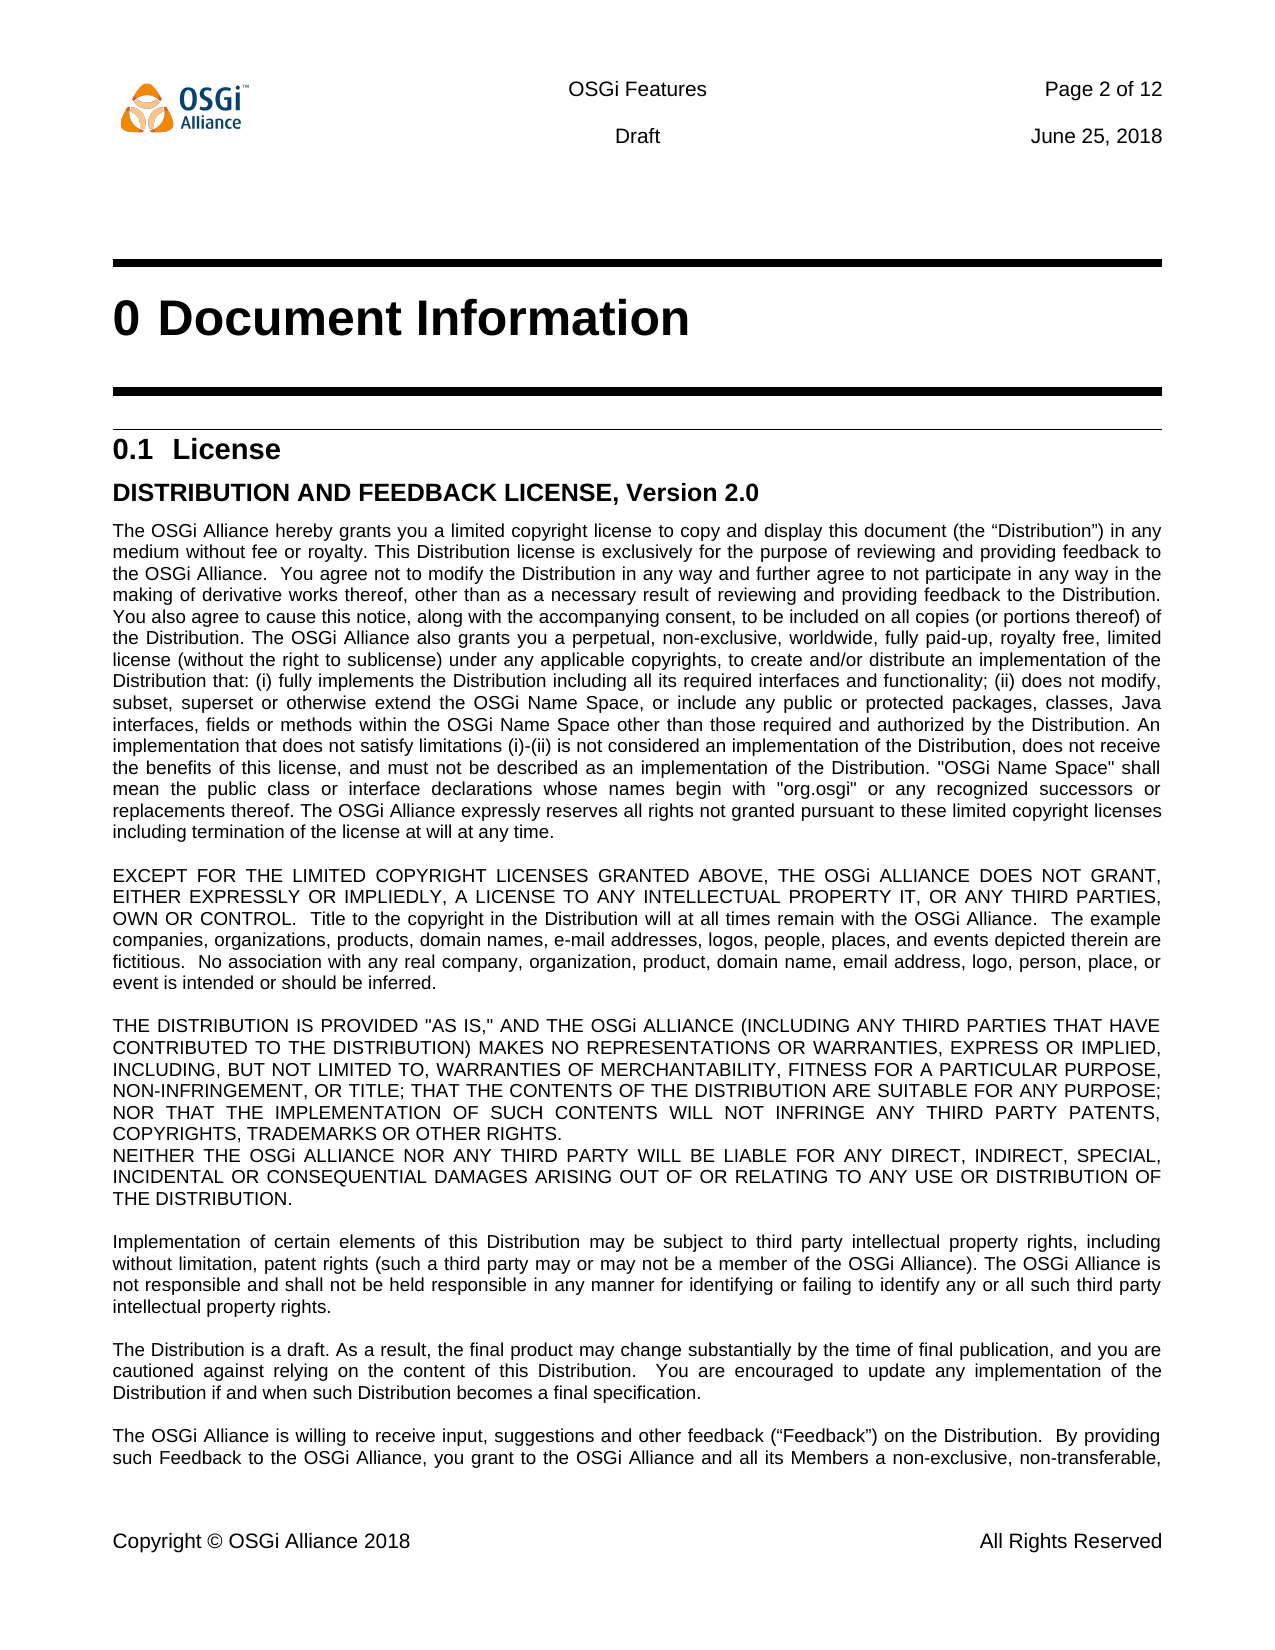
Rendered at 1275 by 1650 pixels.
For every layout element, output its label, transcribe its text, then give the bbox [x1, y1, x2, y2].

text The OSGi Alliance hereby grants you a limited copyright license to copy and display this document (the “Distribution”) in any medium without fee or royalty. This Distribution license is exclusively for the purpose of reviewing and providing feedback to the OSGi Alliance. You agree not to modify the Distribution in any way and further agree to not participate in any way in the making of derivative works thereof, other than as a necessary result of reviewing and providing feedback to the Distribution. You also agree to cause this notice, along with the accompanying consent, to be included on all copies (or portions thereof) of the Distribution. The OSGi Alliance also grants you a perpetual, non-exclusive, worldwide, fully paid-up, royalty free, limited license (without the right to sublicense) under any applicable copyrights, to create and/or distribute an implementation of the Distribution that: (i) fully implements the Distribution including all its required interfaces and functionality; (ii) does not modify, subset, superset or otherwise extend the OSGi Name Space, or include any public or protected packages, classes, Java interfaces, fields or methods within the OSGi Name Space other than those required and authorized by the Distribution. An implementation that does not satisfy limitations (i)-(ii) is not considered an implementation of the Distribution, does not receive the benefits of this license, and must not be described as an implementation of the Distribution. "OSGi Name Space" shall mean the public class or interface declarations whose names begin with "org.osgi" or any recognized successors or replacements thereof. The OSGi Alliance expressly reserves all rights not granted pursuant to these limited copyright licenses including termination of the license at will at any time. [112, 519, 1162, 843]
picture [113, 76, 257, 140]
text NEITHER THE OSGi ALLIANCE NOR ANY THIRD PARTY WILL BE LIABLE FOR ANY DIRECT, INDIRECT, SPECIAL, INCIDENTAL OR CONSEQUENTIAL DAMAGES ARISING OUT OF OR RELATING TO ANY USE OR DISTRIBUTION OF THE DISTRIBUTION. [112, 1145, 1162, 1209]
subtitle Document Information [112, 260, 1162, 396]
text EXCEPT FOR THE LIMITED COPYRIGHT LICENSES GRANTED ABOVE, THE OSGi ALLIANCE DOES NOT GRANT, EITHER EXPRESSLY OR IMPLIEDLY, A LICENSE TO ANY INTELLECTUAL PROPERTY IT, OR ANY THIRD PARTIES, OWN OR CONTROL. Title to the copyright in the Distribution will at all times remain with the OSGi Alliance. The example companies, organizations, products, domain names, e-mail addresses, logos, people, places, and events depicted therein are fictitious. No association with any real company, organization, product, domain name, email address, logo, person, place, or event is intended or should be inferred. [112, 864, 1162, 994]
text Implementation of certain elements of this Distribution may be subject to third party intellectual property rights, including without limitation, patent rights (such a third party may or may not be a member of the OSGi Alliance). The OSGi Alliance is not responsible and shall not be held responsible in any manner for identifying or failing to identify any or all such third party intellectual property rights. [112, 1231, 1162, 1317]
subtitle License [112, 430, 1162, 466]
text The OSGi Alliance is willing to receive input, suggestions and other feedback (“Feedback”) on the Distribution. By providing such Feedback to the OSGi Alliance, you grant to the OSGi Alliance and all its Members a non-exclusive, non-transferable, [112, 1425, 1162, 1468]
text THE DISTRIBUTION IS PROVIDED "AS IS," AND THE OSGi ALLIANCE (INCLUDING ANY THIRD PARTIES THAT HAVE CONTRIBUTED TO THE DISTRIBUTION) MAKES NO REPRESENTATIONS OR WARRANTIES, EXPRESS OR IMPLIED, INCLUDING, BUT NOT LIMITED TO, WARRANTIES OF MERCHANTABILITY, FITNESS FOR A PARTICULAR PURPOSE, NON-INFRINGEMENT, OR TITLE; THAT THE CONTENTS OF THE DISTRIBUTION ARE SUITABLE FOR ANY PURPOSE; NOR THAT THE IMPLEMENTATION OF SUCH CONTENTS WILL NOT INFRINGE ANY THIRD PARTY PATENTS, COPYRIGHTS, TRADEMARKS OR OTHER RIGHTS. [112, 1015, 1162, 1145]
text The Distribution is a draft. As a result, the final product may change substantially by the time of final publication, and you are cautioned against relying on the content of this Distribution. You are encouraged to update any implementation of the Distribution if and when such Distribution becomes a final specification. [112, 1339, 1162, 1403]
text DISTRIBUTION AND FEEDBACK LICENSE, Version 2.0 [112, 478, 1162, 507]
